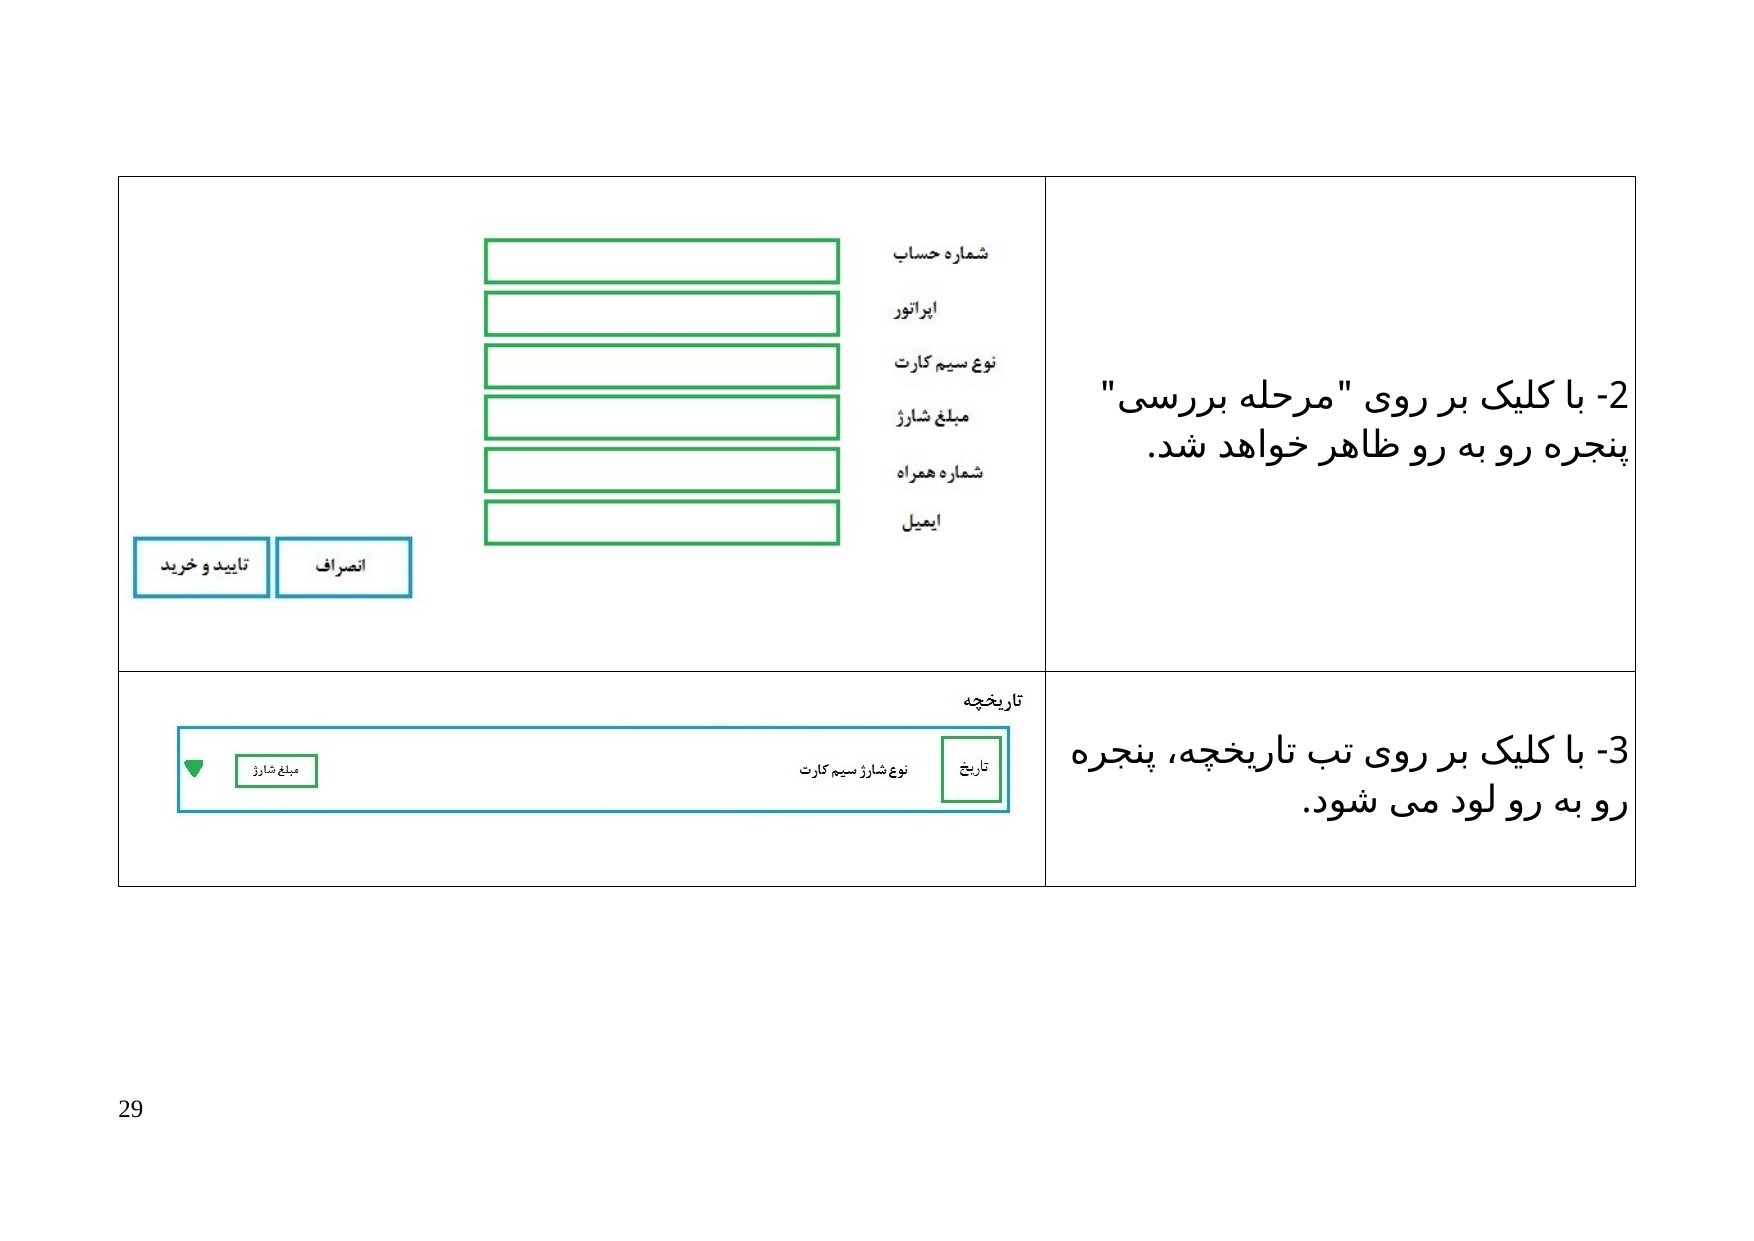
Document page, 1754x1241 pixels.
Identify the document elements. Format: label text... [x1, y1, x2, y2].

picture [123, 182, 1040, 615]
table_cell [119, 672, 1045, 886]
table_cell 2- با کلیک بر روی "مرحله بررسی" پنجره رو به رو ظاهر خواهد شد. [1046, 177, 1635, 671]
picture [123, 677, 1040, 829]
table_cell [119, 177, 1045, 671]
table_cell 3- با کلیک بر روی تب تاریخچه، پنجره رو به رو لود می شود. [1046, 672, 1635, 886]
